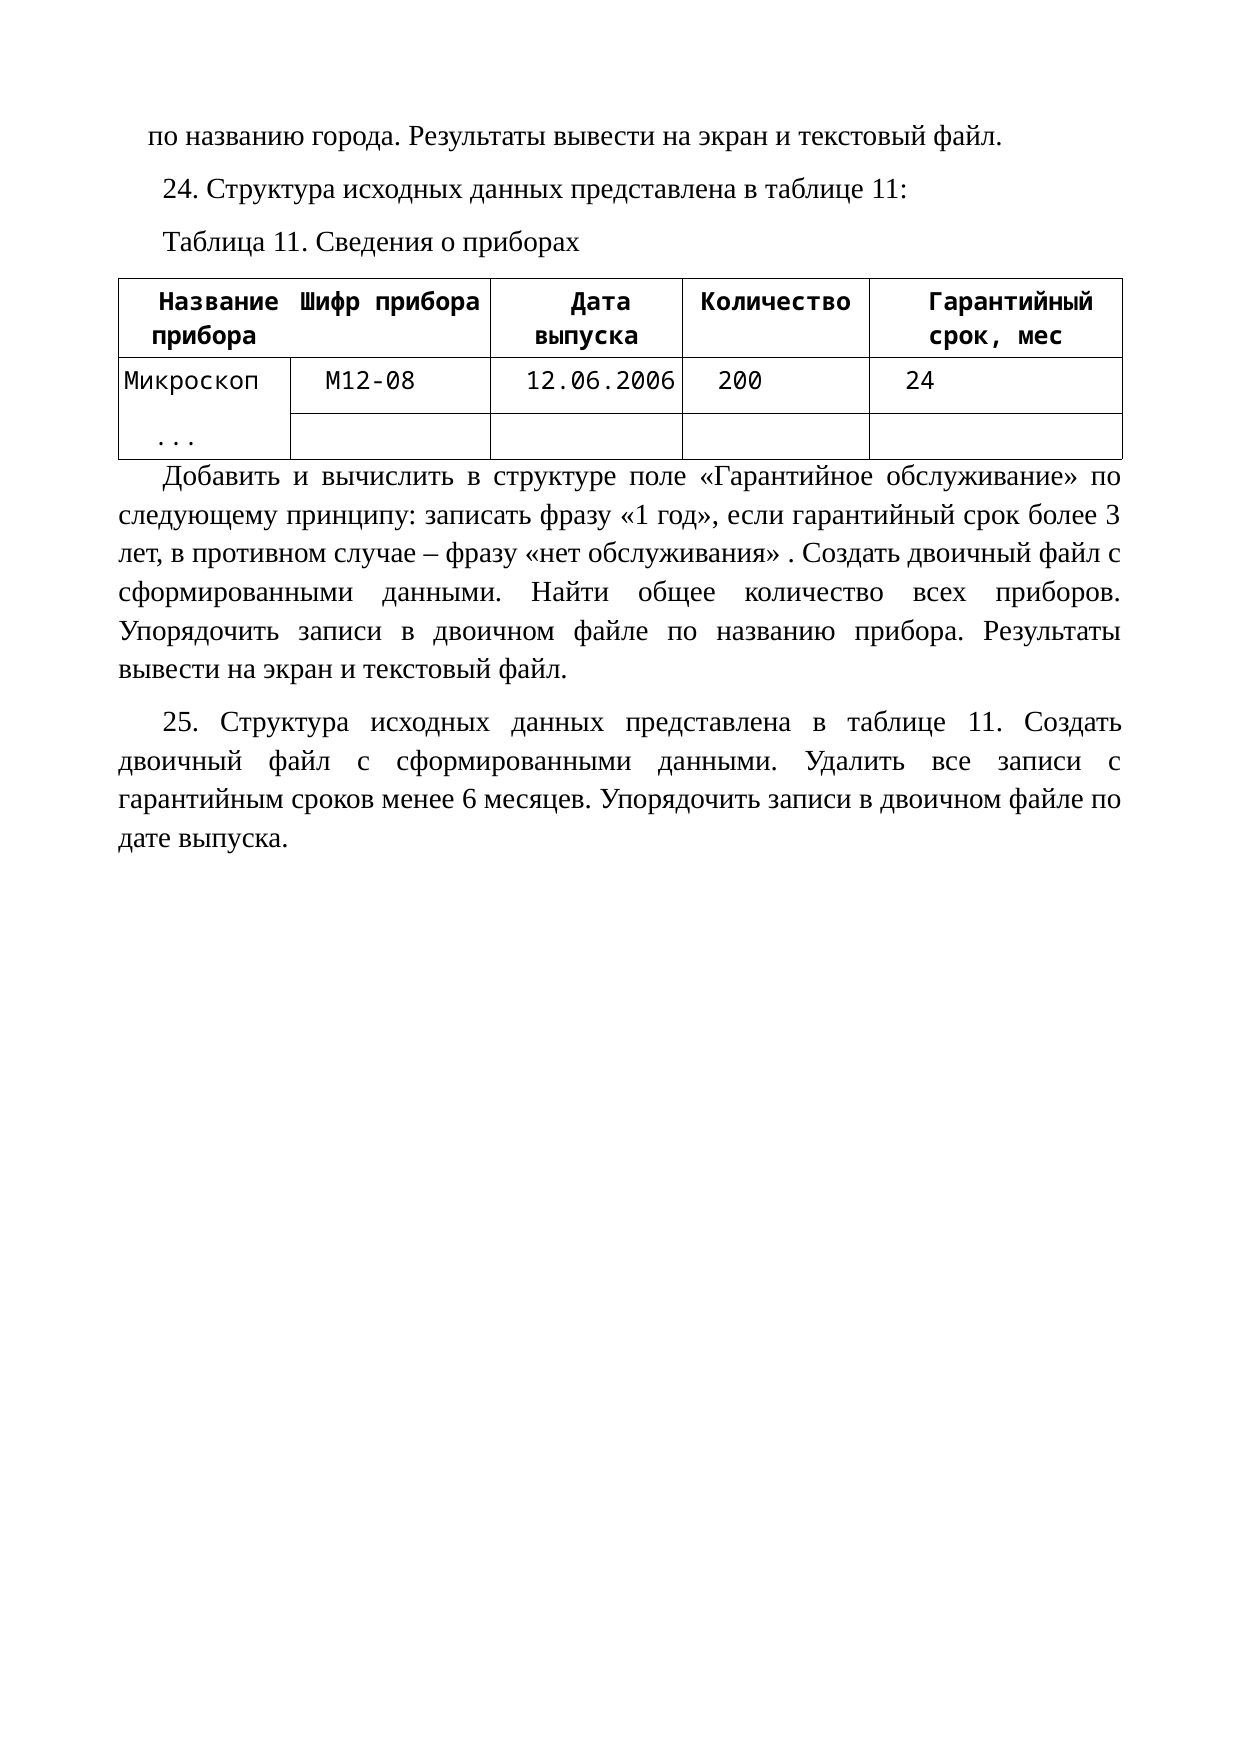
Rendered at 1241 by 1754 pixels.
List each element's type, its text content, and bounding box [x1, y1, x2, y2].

list Структура исходных данных представлена в таблице 11: [118, 171, 1122, 205]
table_cell 200 [683, 358, 869, 413]
table_header Название прибора [119, 279, 290, 357]
list по названию города. Результаты вывести на экран и текстовый файл. [118, 118, 1122, 152]
table_header Количество [683, 279, 869, 357]
table_cell [870, 414, 1122, 458]
text Таблица 11. Сведения о приборах [118, 224, 1122, 258]
table_cell 12.06.2006 [491, 358, 682, 413]
table_cell ... [119, 413, 290, 458]
table_cell Микроскоп [119, 358, 290, 413]
table_header Дата выпуска [491, 279, 682, 357]
table_header Гарантийный срок, мес [870, 279, 1122, 357]
table_cell [491, 414, 682, 458]
text Добавить и вычислить в структуре поле «Гарантийное обслуживание» по следующему принципу: записать фразу «1 год», если гарантийный срок более 3 лет, в противном случае – фразу «нет обслуживания» . Создать двоичный файл с сформированными данными. Найти общее количество всех приборов. Упорядочить записи в двоичном файле по названию прибора. Результаты вывести на экран и текстовый файл. [118, 460, 1122, 685]
table_cell [291, 414, 490, 458]
table_cell 24 [870, 358, 1122, 413]
text 25. Структура исходных данных представлена в таблице 11. Создать двоичный файл с сформированными данными. Удалить все записи с гарантийным сроков менее 6 месяцев. Упорядочить записи в двоичном файле по дате выпуска. [118, 704, 1122, 853]
table_cell [683, 414, 869, 458]
table_cell М12-08 [291, 358, 490, 413]
table_header Шифр прибора [290, 279, 490, 357]
